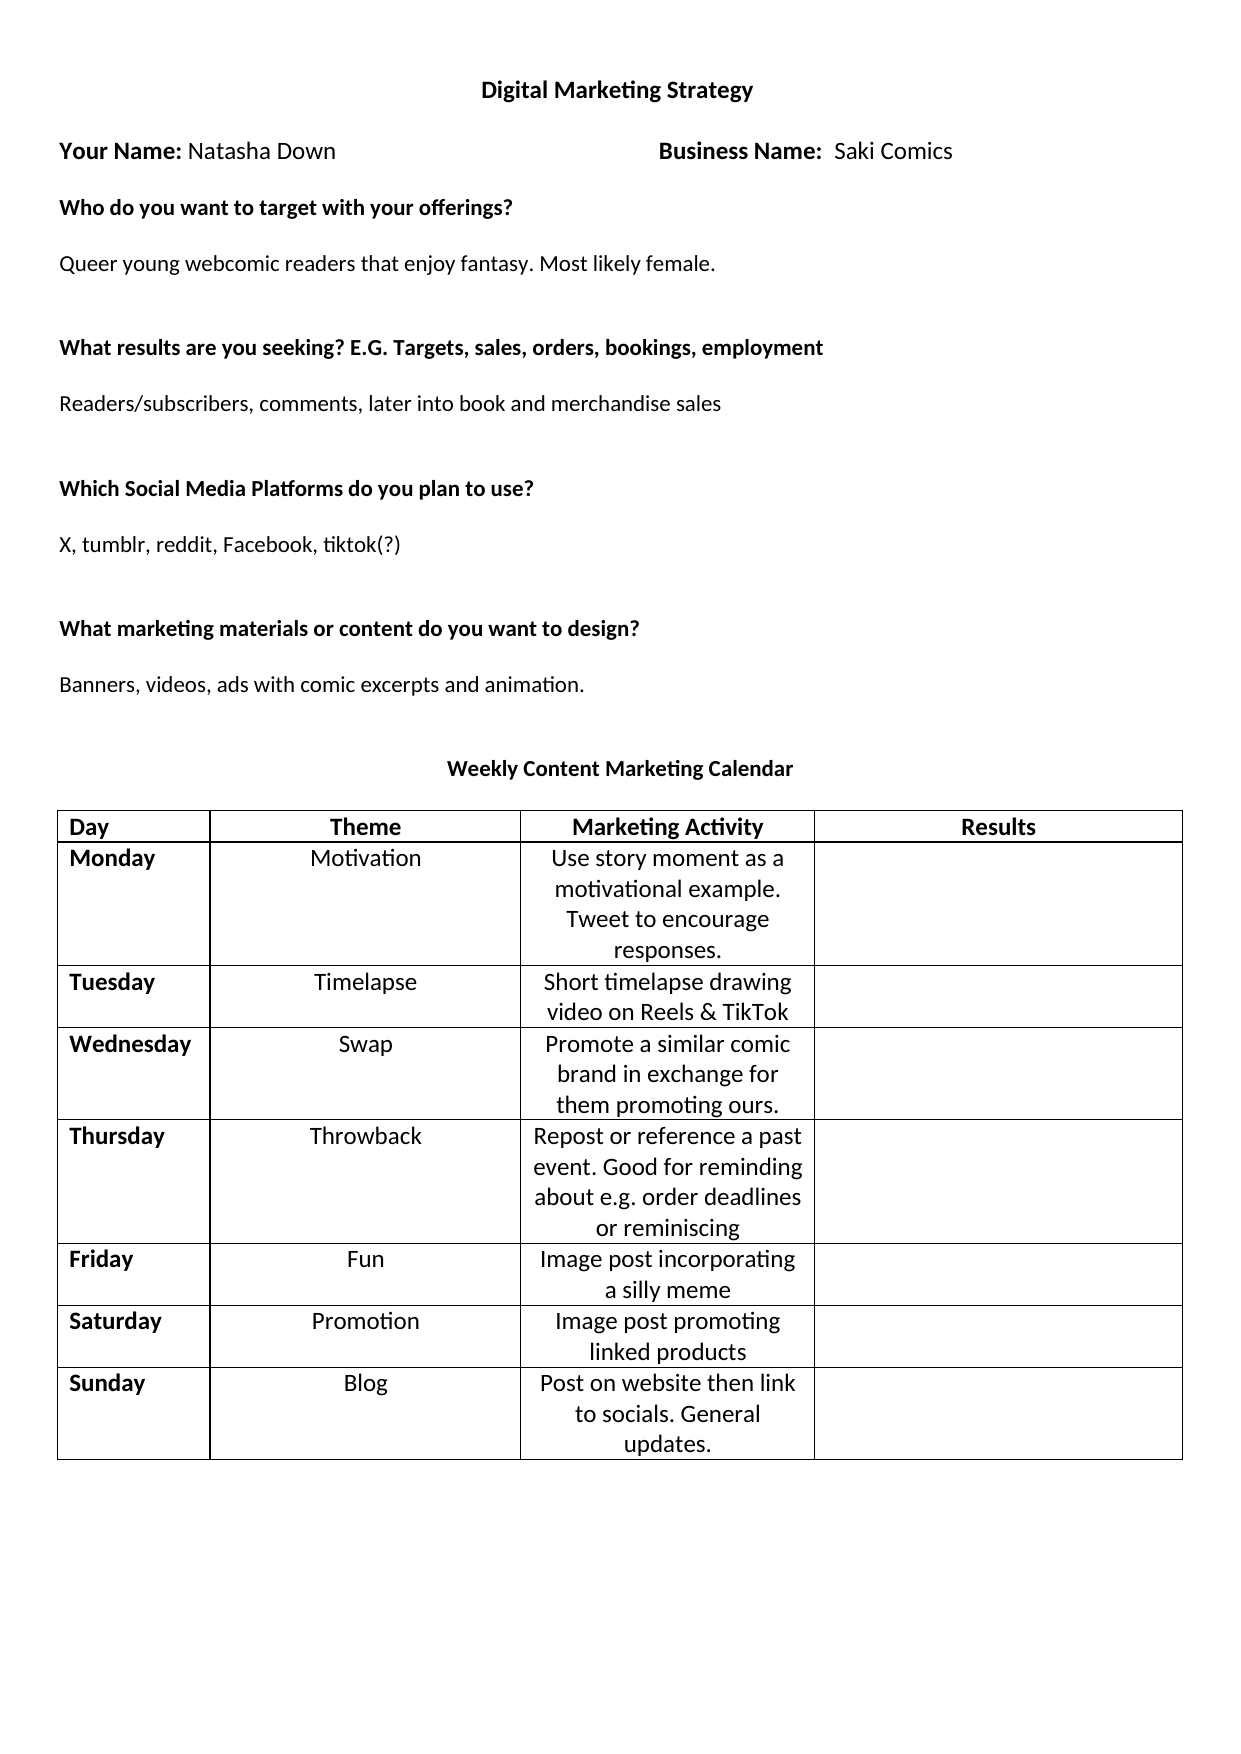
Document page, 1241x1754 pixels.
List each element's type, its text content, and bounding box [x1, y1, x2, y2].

table_header Results [815, 811, 1182, 841]
table_cell Motivation [211, 843, 520, 964]
table_cell Thursday [58, 1120, 209, 1242]
text What results are you seeking? E.G. Targets, sales, orders, bookings, employment [59, 306, 1181, 362]
table_cell Fun [211, 1244, 520, 1304]
table_cell [815, 1120, 1182, 1242]
text What marketing materials or content do you want to design? [59, 614, 1181, 642]
table_cell Monday [58, 843, 209, 964]
text Banners, videos, ads with comic excerpts and animation. [59, 670, 1181, 698]
table_cell Promotion [211, 1306, 520, 1367]
text X, tumblr, reddit, Facebook, tiktok(?) [59, 530, 1181, 558]
table_cell Tuesday [58, 966, 209, 1027]
text Who do you want to target with your offerings? [59, 193, 1181, 221]
table_cell Promote a similar comic brand in exchange for them promoting ours. [521, 1028, 814, 1119]
table_header Marketing Activity [521, 811, 814, 841]
table_cell [815, 1244, 1182, 1304]
table_cell Post on website then link to socials. General updates. [521, 1368, 814, 1459]
text Which Social Media Platforms do you plan to use? [59, 474, 1181, 502]
table_cell Repost or reference a past event. Good for reminding about e.g. order deadlines or reminiscing [521, 1120, 814, 1242]
table_cell Wednesday [58, 1028, 209, 1119]
text Weekly Content Marketing Calendar [59, 754, 1181, 782]
table_cell [815, 1368, 1182, 1459]
table_cell Saturday [58, 1306, 209, 1367]
table_cell [815, 1306, 1182, 1367]
text Digital Marketing Strategy [59, 74, 1181, 104]
table_cell Image post incorporating a silly meme [521, 1244, 814, 1304]
table_cell Swap [211, 1028, 520, 1119]
table_cell Timelapse [211, 966, 520, 1027]
text Queer young webcomic readers that enjoy fantasy. Most likely female. [59, 249, 1181, 277]
table_cell [815, 843, 1182, 964]
text Your Name: Natasha Down Business Name: Saki Comics [59, 135, 1181, 165]
table_cell [815, 966, 1182, 1027]
table_header Theme [211, 811, 520, 841]
table_cell Short timelapse drawing video on Reels & TikTok [521, 966, 814, 1027]
table_header Day [58, 811, 209, 841]
text Readers/subscribers, comments, later into book and merchandise sales [59, 389, 1181, 418]
table_cell Sunday [58, 1368, 209, 1459]
table_cell Throwback [211, 1120, 520, 1242]
table_cell Use story moment as a motivational example. Tweet to encourage responses. [521, 843, 814, 964]
table_cell Blog [211, 1368, 520, 1459]
table_cell Image post promoting linked products [521, 1306, 814, 1367]
table_cell [815, 1028, 1182, 1119]
table_cell Friday [58, 1244, 209, 1304]
